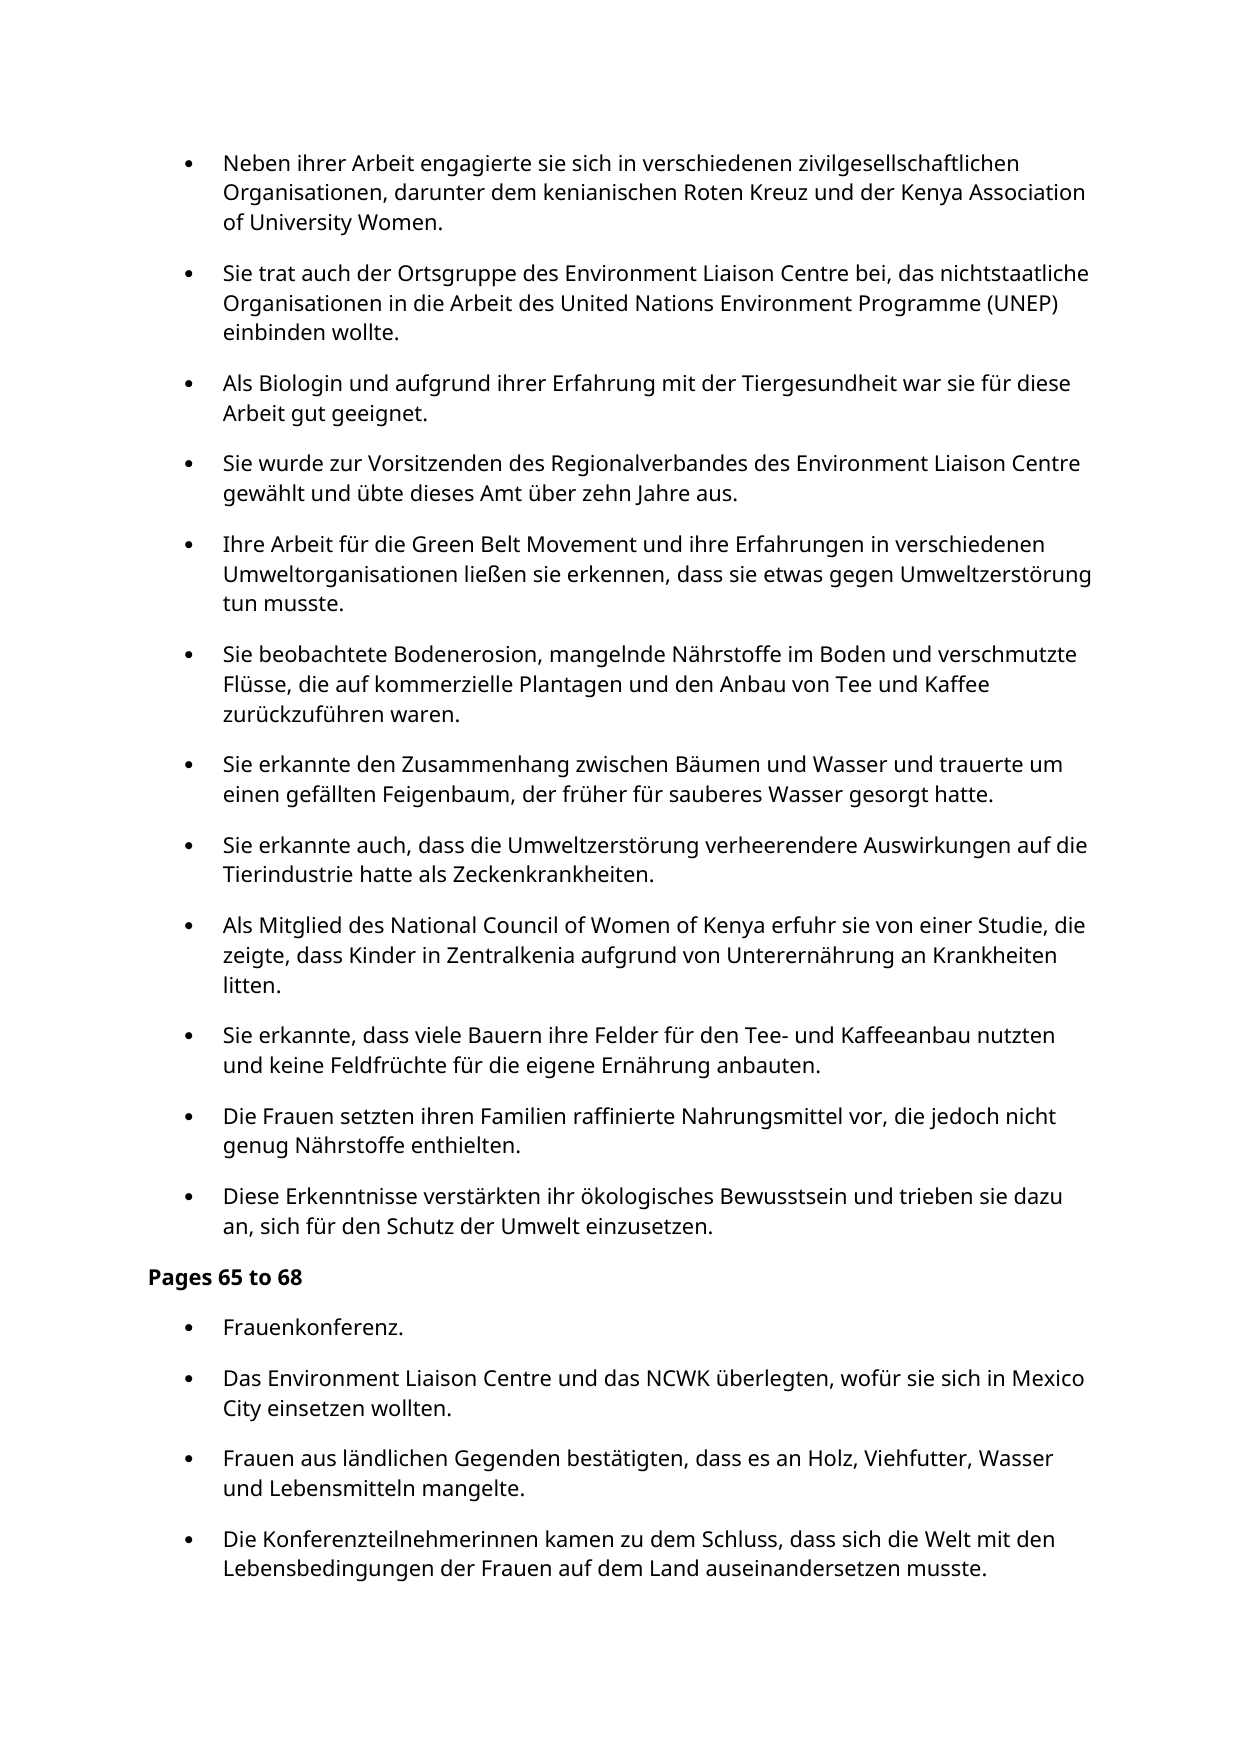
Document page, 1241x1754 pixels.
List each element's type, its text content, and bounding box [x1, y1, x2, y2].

list Als Biologin und aufgrund ihrer Erfahrung mit der Tiergesundheit war sie für diese Arbeit gut geeignet. [185, 368, 1093, 428]
list Sie erkannte auch, dass die Umweltzerstörung verheerendere Auswirkungen auf die Tierindustrie hatte als Zeckenkrankheiten. [185, 830, 1093, 889]
list Sie erkannte den Zusammenhang zwischen Bäumen und Wasser und trauerte um einen gefällten Feigenbaum, der früher für sauberes Wasser gesorgt hatte. [185, 749, 1093, 809]
list Die Frauen setzten ihren Familien raffinierte Nahrungsmittel vor, die jedoch nicht genug Nährstoffe enthielten. [185, 1101, 1093, 1160]
list Sie trat auch der Ortsgruppe des Environment Liaison Centre bei, das nichtstaatliche Organisationen in die Arbeit des United Nations Environment Programme (UNEP) einbinden wollte. [185, 258, 1093, 347]
list Sie wurde zur Vorsitzenden des Regionalverbandes des Environment Liaison Centre gewählt und übte dieses Amt über zehn Jahre aus. [185, 448, 1093, 508]
list Neben ihrer Arbeit engagierte sie sich in verschiedenen zivilgesellschaftlichen Organisationen, darunter dem kenianischen Roten Kreuz und der Kenya Association of University Women. [185, 148, 1093, 237]
list Frauen aus ländlichen Gegenden bestätigten, dass es an Holz, Viehfutter, Wasser und Lebensmitteln mangelte. [185, 1443, 1093, 1503]
list Die Konferenzteilnehmerinnen kamen zu dem Schluss, dass sich die Welt mit den Lebensbedingungen der Frauen auf dem Land auseinandersetzen musste. [185, 1524, 1093, 1583]
text Pages 65 to 68 [148, 1262, 1093, 1291]
list Ihre Arbeit für die Green Belt Movement und ihre Erfahrungen in verschiedenen Umweltorganisationen ließen sie erkennen, dass sie etwas gegen Umweltzerstörung tun musste. [185, 529, 1093, 618]
list Sie beobachtete Bodenerosion, mangelnde Nährstoffe im Boden und verschmutzte Flüsse, die auf kommerzielle Plantagen und den Anbau von Tee und Kaffee zurückzuführen waren. [185, 639, 1093, 728]
list Sie erkannte, dass viele Bauern ihre Felder für den Tee- und Kaffeeanbau nutzten und keine Feldfrüchte für die eigene Ernährung anbauten. [185, 1020, 1093, 1080]
list Frauenkonferenz. [185, 1312, 1093, 1342]
list Als Mitglied des National Council of Women of Kenya erfuhr sie von einer Studie, die zeigte, dass Kinder in Zentralkenia aufgrund von Unterernährung an Krankheiten litten. [185, 910, 1093, 999]
list Diese Erkenntnisse verstärkten ihr ökologisches Bewusstsein und trieben sie dazu an, sich für den Schutz der Umwelt einzusetzen. [185, 1181, 1093, 1241]
list Das Environment Liaison Centre und das NCWK überlegten, wofür sie sich in Mexico City einsetzen wollten. [185, 1363, 1093, 1422]
